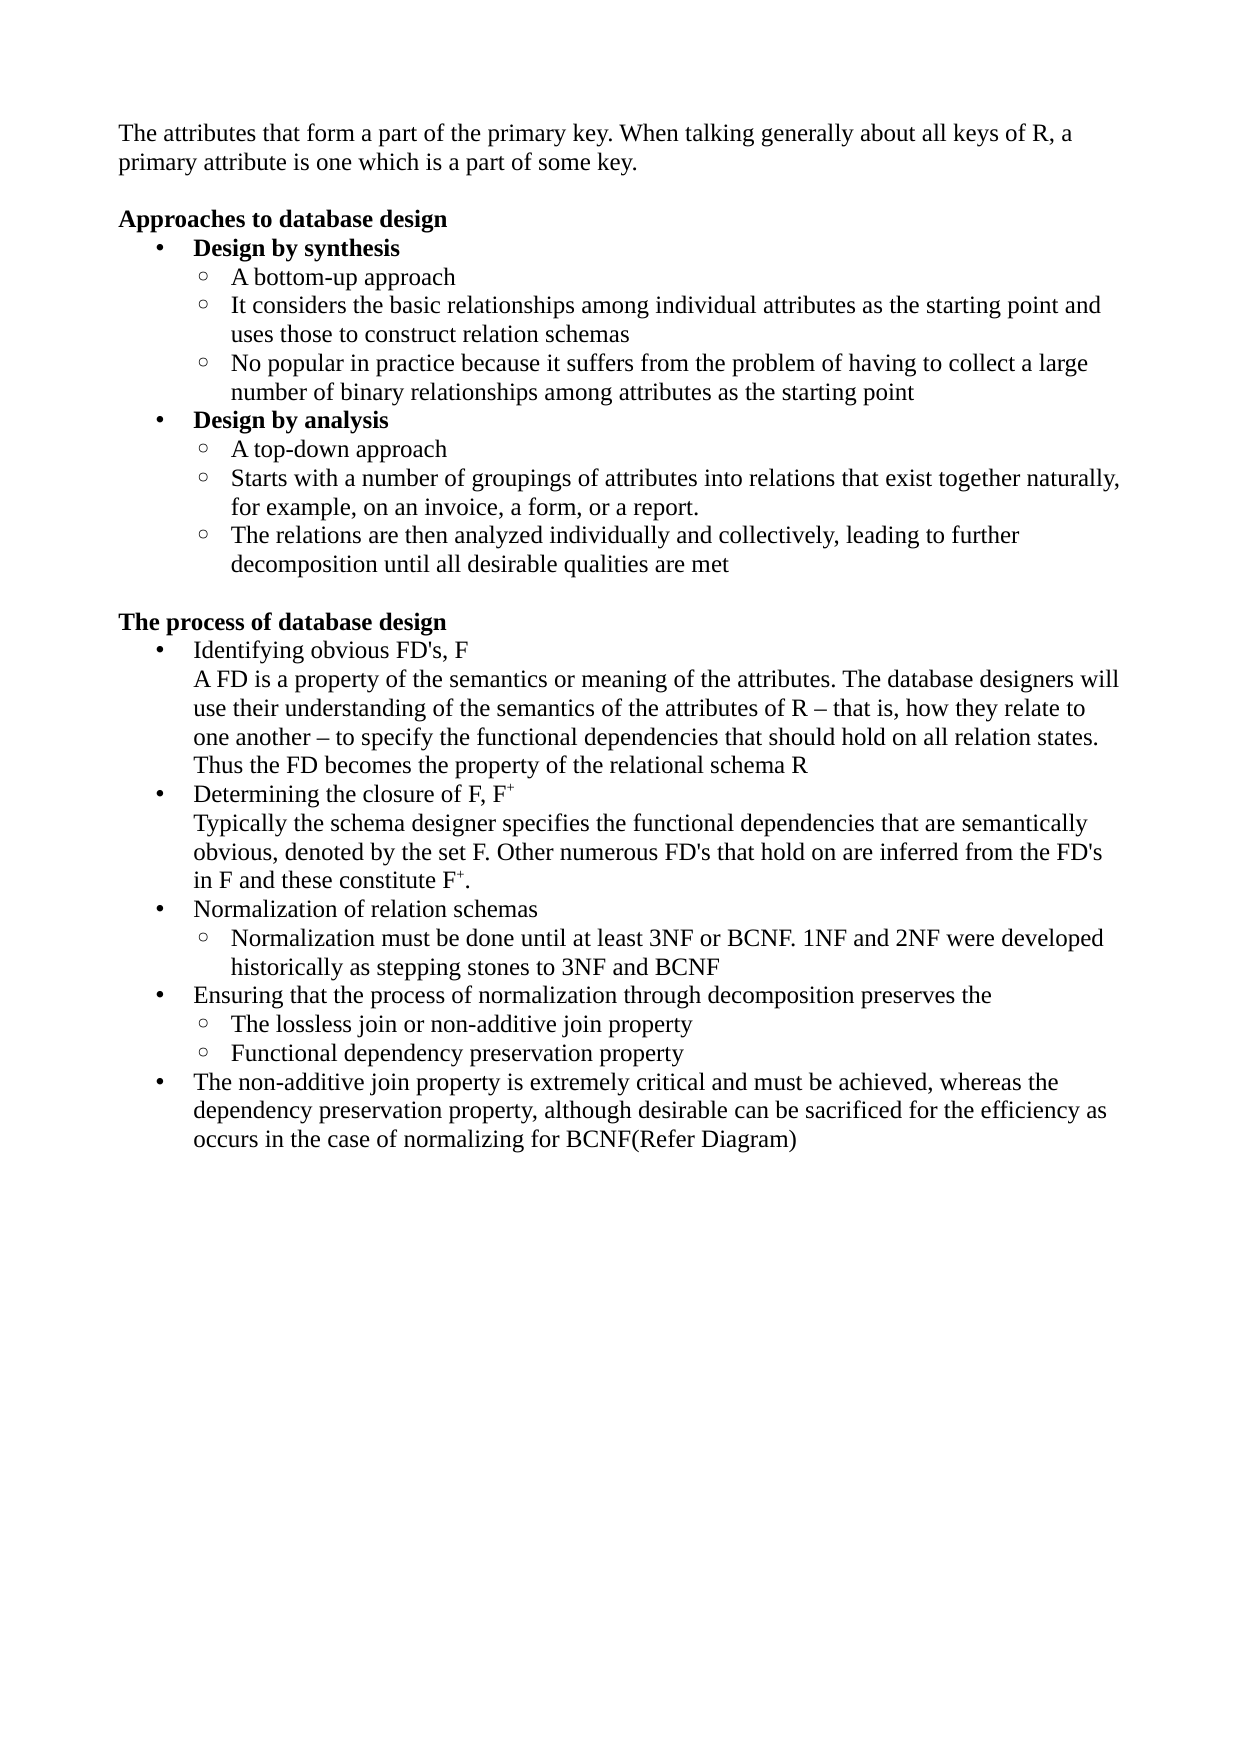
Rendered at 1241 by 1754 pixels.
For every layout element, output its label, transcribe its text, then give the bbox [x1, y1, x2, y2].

list Normalization of relation schemas [156, 894, 1122, 923]
list A bottom-up approach [193, 262, 1122, 291]
text Approaches to database design [118, 204, 1122, 233]
list A FD is a property of the semantics or meaning of the attributes. The database designers will use their understanding of the semantics of the attributes of R – that is, how they relate to one another – to specify the functional dependencies that should hold on all relation states. Thus the FD becomes the property of the relational schema R [156, 664, 1122, 779]
list The relations are then analyzed individually and collectively, leading to further decomposition until all desirable qualities are met [193, 521, 1122, 578]
list No popular in practice because it suffers from the problem of having to collect a large number of binary relationships among attributes as the starting point [193, 348, 1122, 406]
list Design by analysis [156, 406, 1122, 434]
text The process of database design [118, 607, 1122, 636]
list It considers the basic relationships among individual attributes as the starting point and uses those to construct relation schemas [193, 291, 1122, 348]
list The lossless join or non-additive join property [193, 1009, 1122, 1038]
list The non-additive join property is extremely critical and must be achieved, whereas the dependency preservation property, although desirable can be sacrificed for the efficiency as occurs in the case of normalizing for BCNF(Refer Diagram) [156, 1067, 1122, 1153]
list Typically the schema designer specifies the functional dependencies that are semantically obvious, denoted by the set F. Other numerous FD's that hold on are inferred from the FD's in F and these constitute F+. [156, 808, 1122, 894]
list Functional dependency preservation property [193, 1038, 1122, 1067]
list Starts with a number of groupings of attributes into relations that exist together naturally, for example, on an invoice, a form, or a report. [193, 463, 1122, 521]
list Ensuring that the process of normalization through decomposition preserves the [156, 981, 1122, 1009]
text The attributes that form a part of the primary key. When talking generally about all keys of R, a primary attribute is one which is a part of some key. [118, 118, 1122, 176]
list Identifying obvious FD's, F [156, 636, 1122, 664]
list Determining the closure of F, F+ [156, 779, 1122, 808]
list A top-down approach [193, 434, 1122, 463]
list Normalization must be done until at least 3NF or BCNF. 1NF and 2NF were developed historically as stepping stones to 3NF and BCNF [193, 923, 1122, 981]
list Design by synthesis [156, 233, 1122, 262]
